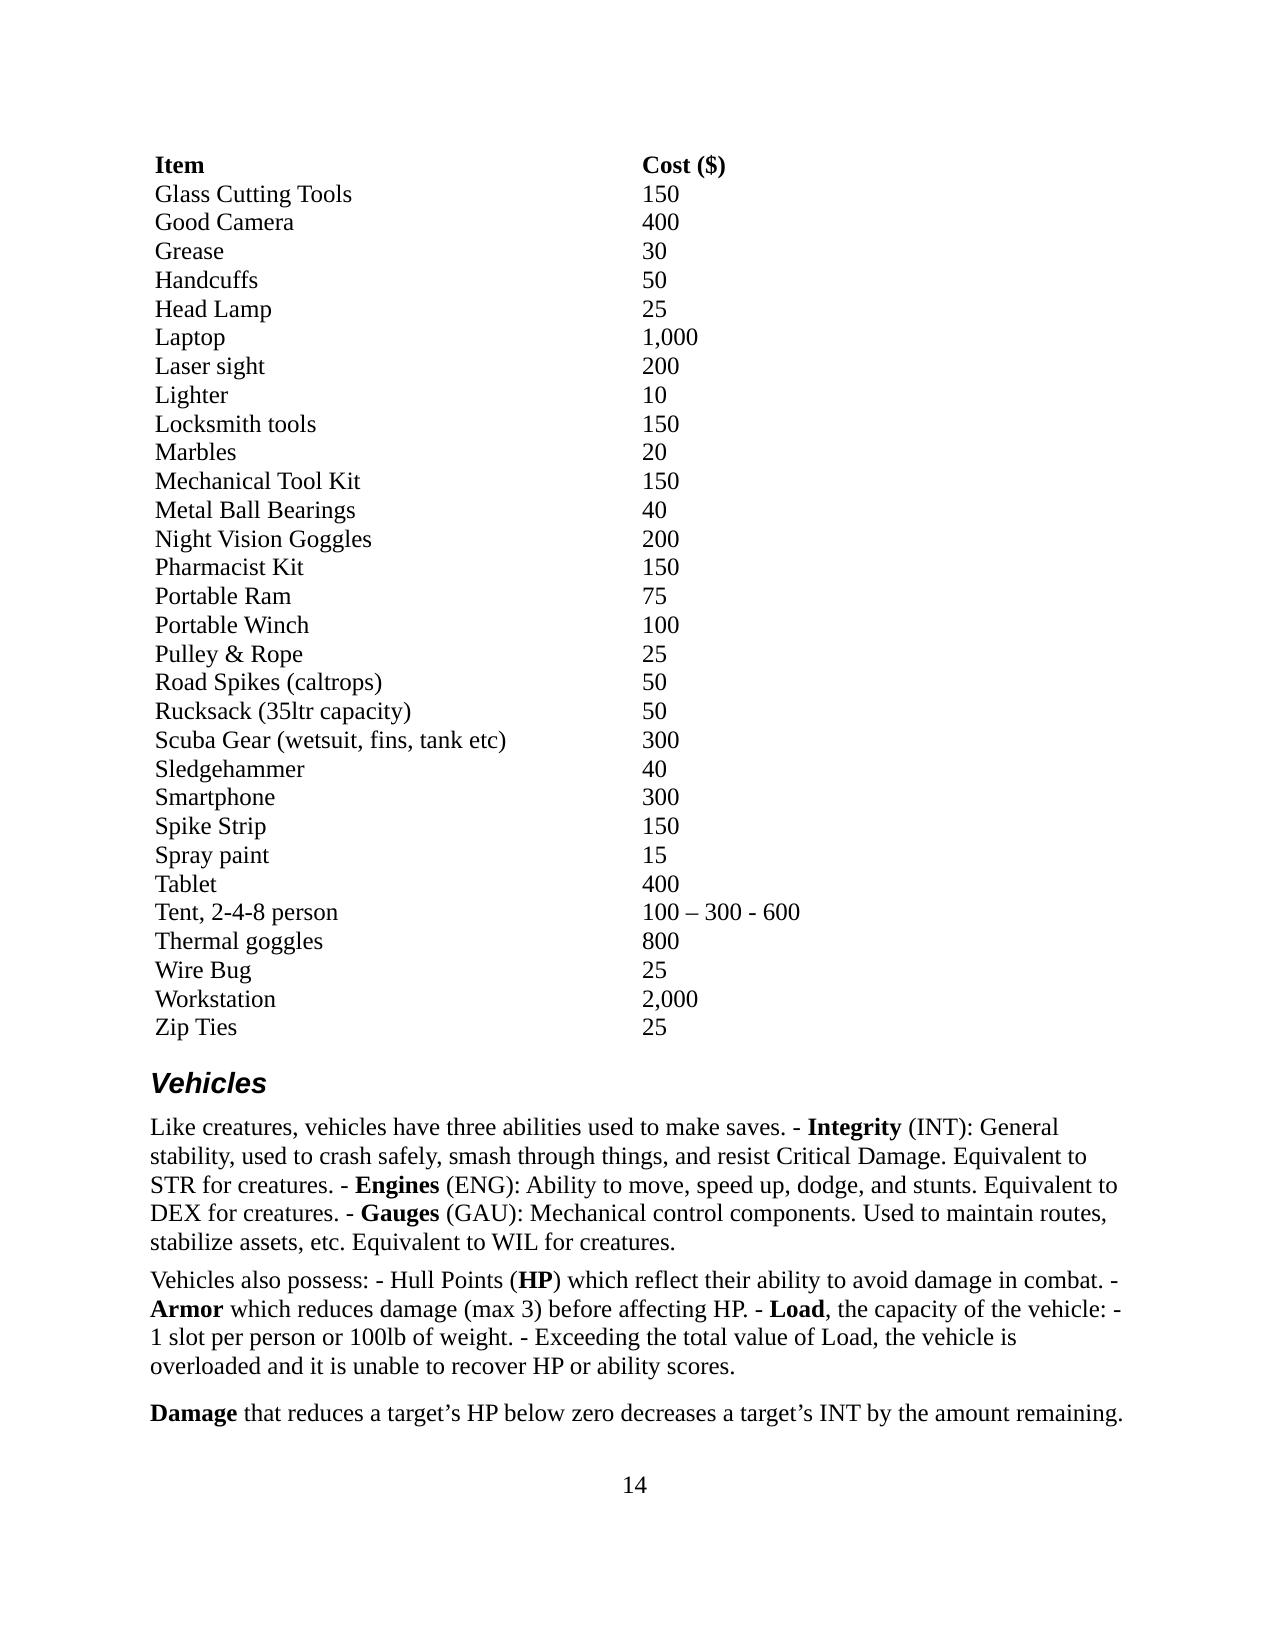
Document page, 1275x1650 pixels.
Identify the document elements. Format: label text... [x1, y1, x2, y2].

table_cell 800 [638, 926, 1125, 955]
table_cell 20 [638, 438, 1125, 466]
table_cell Tablet [150, 869, 637, 897]
table_cell 25 [638, 294, 1125, 322]
table_cell Lighter [150, 380, 637, 409]
table_cell Spray paint [150, 840, 637, 869]
table_cell 2,000 [638, 984, 1125, 1012]
table_cell Sledgehammer [150, 754, 637, 782]
table_cell 200 [638, 524, 1125, 552]
table_cell 100 – 300 - 600 [638, 898, 1125, 926]
table_cell Head Lamp [150, 294, 637, 322]
table_cell Wire Bug [150, 955, 637, 984]
table_cell Glass Cutting Tools [150, 179, 637, 207]
table_cell 1,000 [638, 323, 1125, 351]
table_cell 15 [638, 840, 1125, 869]
table_cell Handcuffs [150, 265, 637, 294]
table_cell Smartphone [150, 783, 637, 811]
table_cell Laptop [150, 323, 637, 351]
table_cell Mechanical Tool Kit [150, 466, 637, 495]
text Like creatures, vehicles have three abilities used to make saves. - Integrity (INT): General stability, used to crash safely, smash through things, and resist Critical Damage. Equivalent to STR for creatures. - Engines (ENG): Ability to move, speed up, dodge, and stunts. Equivalent to DEX for creatures. - Gauges (GAU): Mechanical control components. Used to maintain routes, stabilize assets, etc. Equivalent to WIL for creatures. [150, 1112, 1125, 1256]
table_cell 40 [638, 495, 1125, 524]
table_cell 50 [638, 696, 1125, 725]
table_cell Grease [150, 236, 637, 265]
table_cell Portable Ram [150, 581, 637, 610]
table_cell Pulley & Rope [150, 639, 637, 667]
text Vehicles also possess: - Hull Points (HP) which reflect their ability to avoid damage in combat. - Armor which reduces damage (max 3) before affecting HP. - Load, the capacity of the vehicle: - 1 slot per person or 100lb of weight. - Exceeding the total value of Load, the vehicle is overloaded and it is unable to recover HP or ability scores. [150, 1265, 1125, 1380]
table_cell Pharmacist Kit [150, 553, 637, 581]
table_header Item [150, 150, 637, 179]
table_cell Thermal goggles [150, 926, 637, 955]
table_cell 50 [638, 668, 1125, 696]
table_cell 400 [638, 869, 1125, 897]
table_cell 40 [638, 754, 1125, 782]
table_cell Zip Ties [150, 1013, 637, 1041]
table_cell 50 [638, 265, 1125, 294]
table_cell 75 [638, 581, 1125, 610]
table_cell Workstation [150, 984, 637, 1012]
table_header Cost ($) [638, 150, 1125, 179]
table_cell Road Spikes (caltrops) [150, 668, 637, 696]
table_cell Locksmith tools [150, 409, 637, 437]
subtitle Vehicles [150, 1066, 1125, 1100]
table_cell Tent, 2-4-8 person [150, 898, 637, 926]
table_cell 150 [638, 811, 1125, 840]
table_cell 150 [638, 179, 1125, 207]
table_cell 30 [638, 236, 1125, 265]
table_cell Good Camera [150, 208, 637, 236]
table_cell Portable Winch [150, 610, 637, 639]
table_cell 10 [638, 380, 1125, 409]
table_cell 100 [638, 610, 1125, 639]
table_cell 300 [638, 725, 1125, 754]
table_cell Laser sight [150, 351, 637, 380]
table_cell Rucksack (35ltr capacity) [150, 696, 637, 725]
table_cell Metal Ball Bearings [150, 495, 637, 524]
table_cell 150 [638, 466, 1125, 495]
table_cell 25 [638, 639, 1125, 667]
table_cell Night Vision Goggles [150, 524, 637, 552]
table_cell Spike Strip [150, 811, 637, 840]
table_cell 300 [638, 783, 1125, 811]
table_cell 25 [638, 1013, 1125, 1041]
table_cell 400 [638, 208, 1125, 236]
table_cell 200 [638, 351, 1125, 380]
table_cell Scuba Gear (wetsuit, fins, tank etc) [150, 725, 637, 754]
text Damage that reduces a target’s HP below zero decreases a target’s INT by the amount remaining. [150, 1398, 1125, 1427]
table_cell Marbles [150, 438, 637, 466]
table_cell 150 [638, 553, 1125, 581]
table_cell 150 [638, 409, 1125, 437]
table_cell 25 [638, 955, 1125, 984]
